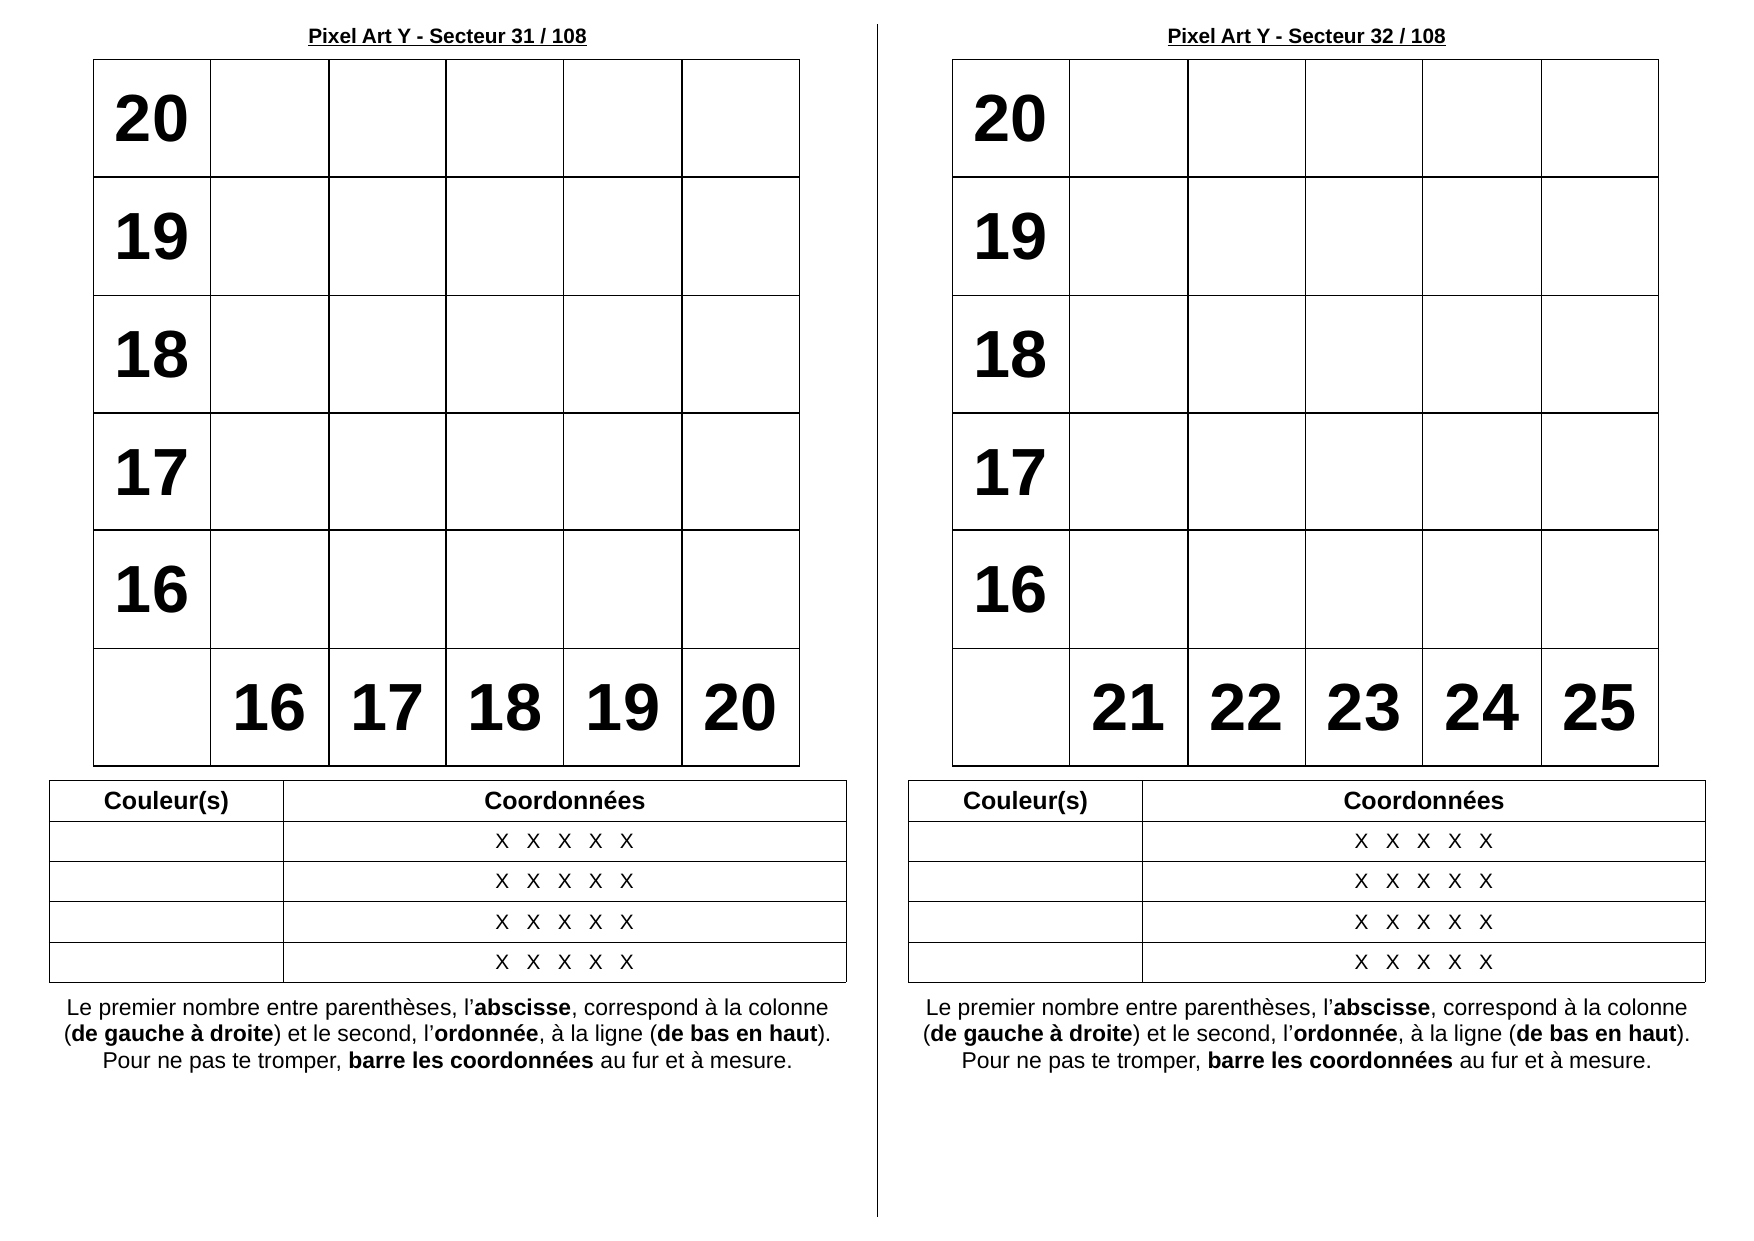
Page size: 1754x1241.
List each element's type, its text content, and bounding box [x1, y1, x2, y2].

text (de gauche à droite) et le second, l’ordonnée, à la ligne (de bas en haut). [24, 1020, 871, 1047]
table_cell [50, 902, 283, 942]
table_cell [909, 943, 1142, 982]
table_cell X X X X X [1143, 862, 1705, 901]
table_header Couleur(s) [909, 781, 1142, 821]
table_cell X X X X X [284, 862, 846, 901]
table_header Couleur(s) [50, 781, 283, 821]
table_cell [50, 862, 283, 901]
text (de gauche à droite) et le second, l’ordonnée, à la ligne (de bas en haut). [883, 1020, 1730, 1047]
text Le premier nombre entre parenthèses, l’abscisse, correspond à la colonne [24, 994, 871, 1020]
table_cell X X X X X [284, 943, 846, 982]
table_cell [909, 822, 1142, 861]
table_cell X X X X X [1143, 822, 1705, 861]
table_cell [50, 943, 283, 982]
table_cell X X X X X [284, 822, 846, 861]
text Pixel Art Y - Secteur 32 / 108 [883, 24, 1730, 48]
text Pour ne pas te tromper, barre les coordonnées au fur et à mesure. [883, 1047, 1730, 1073]
table_cell [50, 822, 283, 861]
table_cell [909, 902, 1142, 942]
table_cell X X X X X [284, 902, 846, 942]
text Le premier nombre entre parenthèses, l’abscisse, correspond à la colonne [883, 994, 1730, 1020]
table_cell X X X X X [1143, 943, 1705, 982]
table_cell X X X X X [1143, 902, 1705, 942]
text Pixel Art Y - Secteur 31 / 108 [24, 24, 871, 48]
table_header Coordonnées [1143, 781, 1705, 821]
text Pour ne pas te tromper, barre les coordonnées au fur et à mesure. [24, 1047, 871, 1073]
table_header Coordonnées [284, 781, 846, 821]
table_cell [909, 862, 1142, 901]
